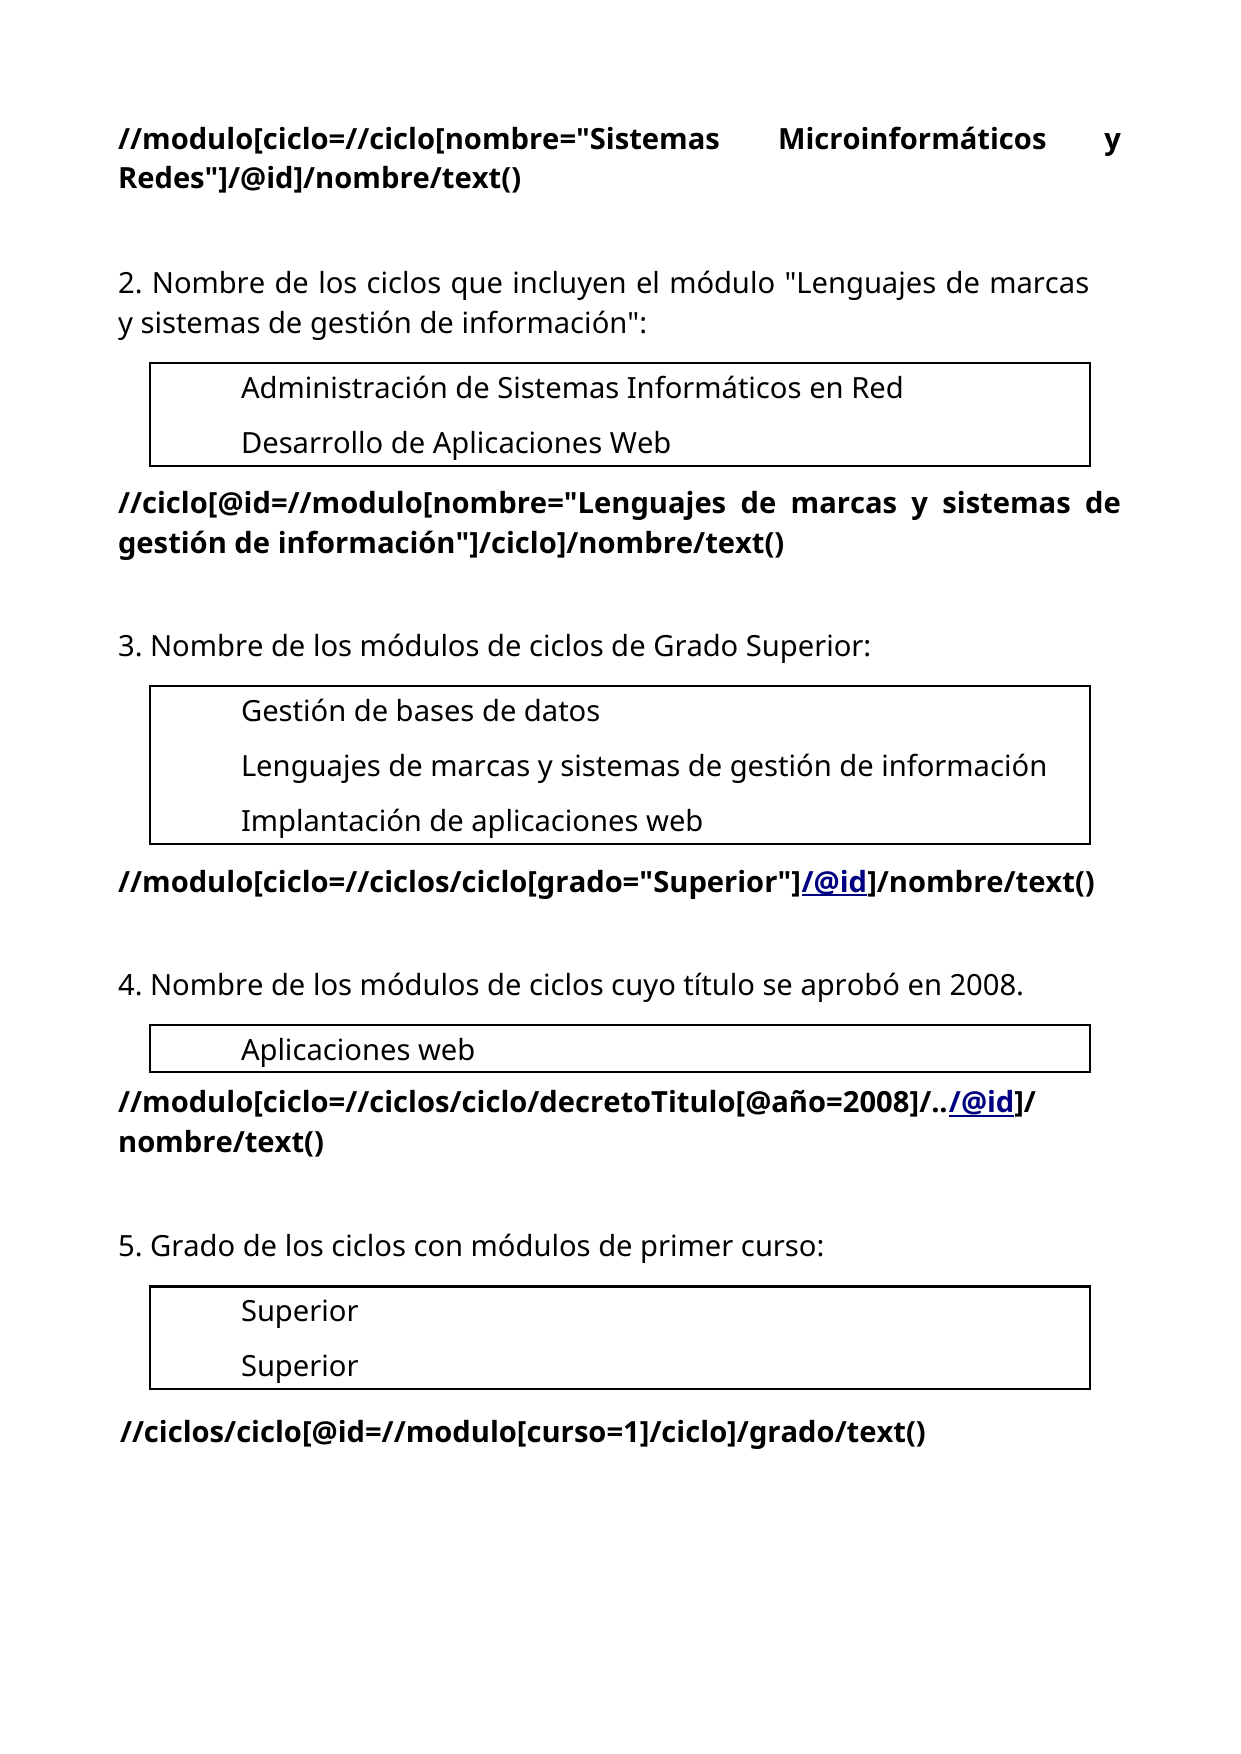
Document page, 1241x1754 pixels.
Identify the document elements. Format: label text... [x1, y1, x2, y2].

list Administración de Sistemas Informáticos en Red [151, 364, 1089, 407]
list Desarrollo de Aplicaciones Web [151, 417, 1089, 465]
list Gestión de bases de datos [151, 687, 1089, 730]
list Superior [151, 1288, 1089, 1330]
list 2. Nombre de los ciclos que incluyen el módulo "Lenguajes de marcas y sistemas de gestión de información": [44, 262, 1091, 342]
list Aplicaciones web [151, 1026, 1089, 1071]
list 4. Nombre de los módulos de ciclos cuyo título se aprobó en 2008. [44, 964, 1091, 1003]
list //modulo[ciclo=//ciclo[nombre="Sistemas Microinformáticos y Redes"]/@id]/nombre/text() [44, 118, 1122, 197]
list //modulo[ciclo=//ciclos/ciclo/decretoTitulo[@año=2008]/../@id]/nombre/text() [44, 1081, 1091, 1161]
list 5. Grado de los ciclos con módulos de primer curso: [44, 1225, 1091, 1265]
list Superior [151, 1341, 1089, 1388]
list //ciclo[@id=//modulo[nombre="Lenguajes de marcas y sistemas de gestión de información"]/ciclo]/nombre/text() [44, 482, 1122, 562]
list 3. Nombre de los módulos de ciclos de Grado Superior: [44, 625, 1091, 665]
list //modulo[ciclo=//ciclos/ciclo[grado="Superior"]/@id]/nombre/text() [44, 861, 1122, 901]
list Implantación de aplicaciones web [151, 796, 1089, 843]
list Lenguajes de marcas y sistemas de gestión de información [151, 740, 1089, 785]
